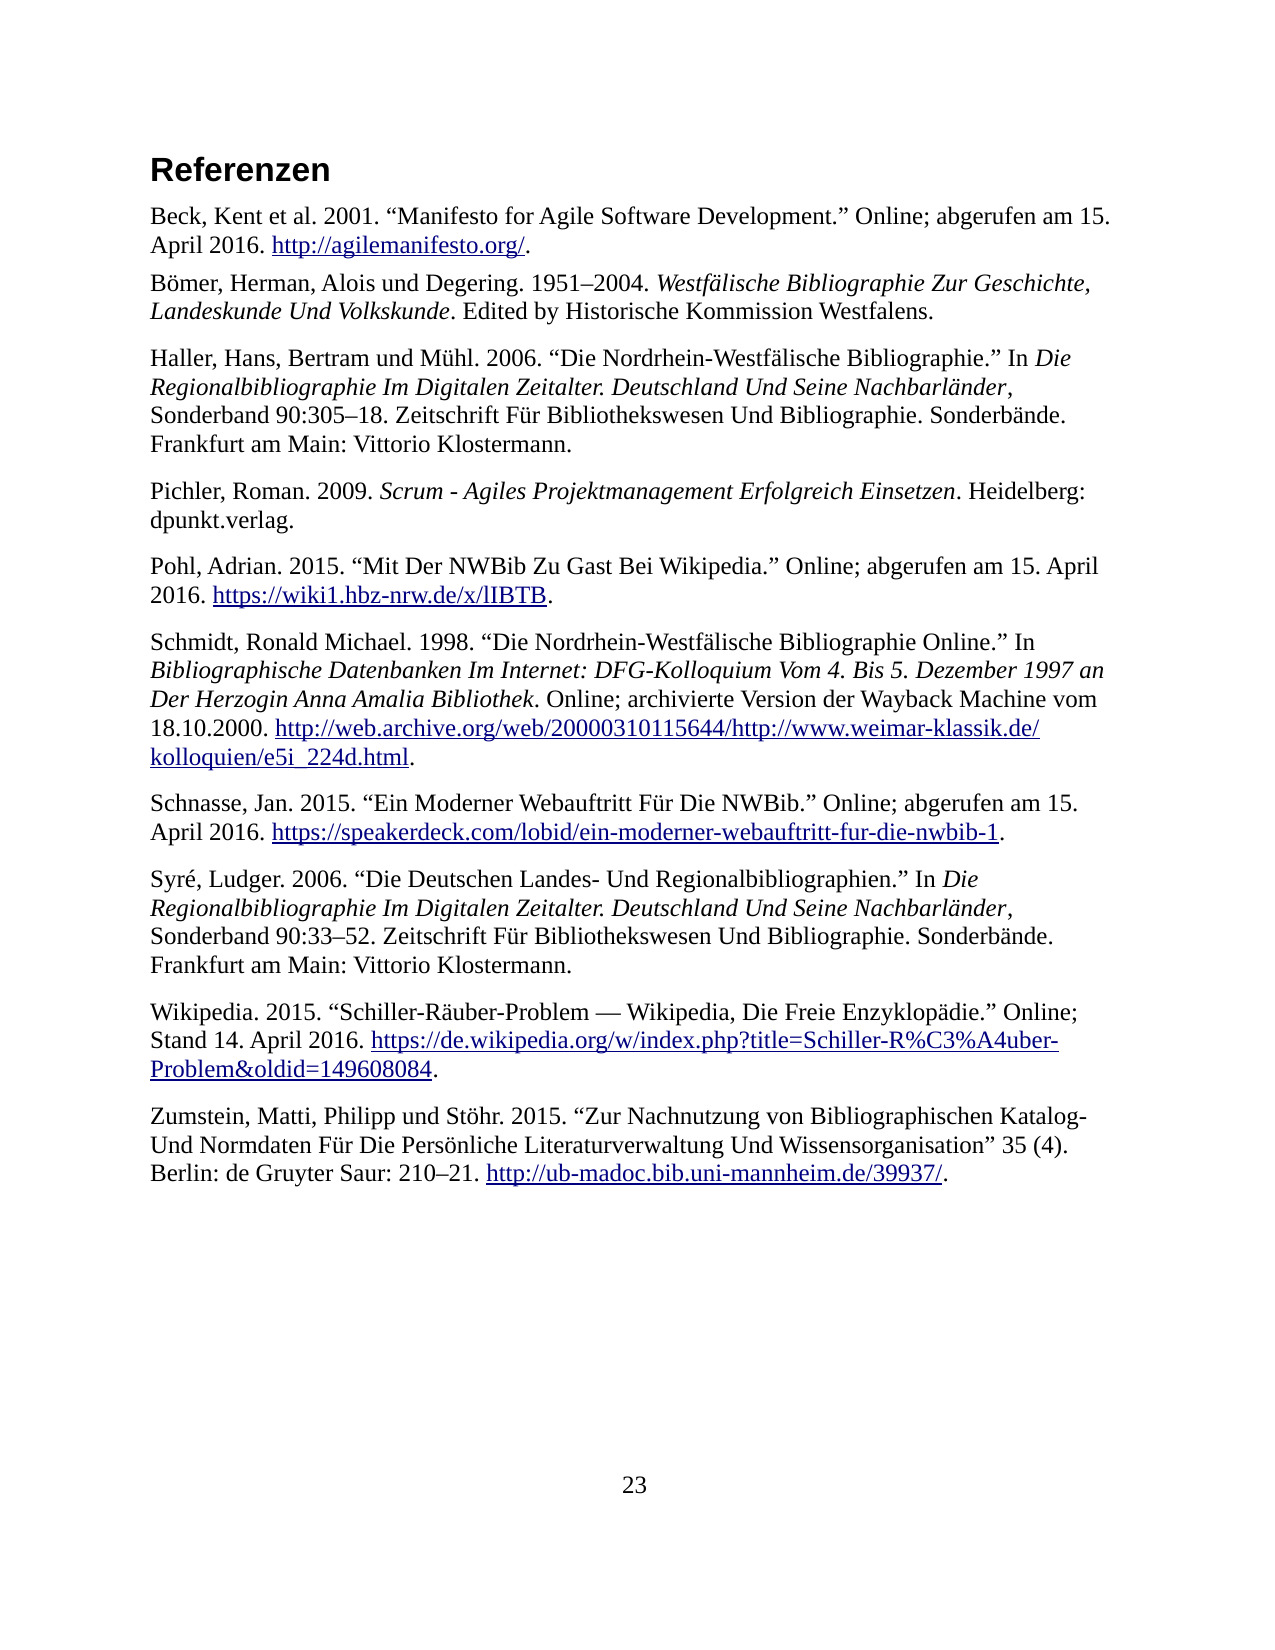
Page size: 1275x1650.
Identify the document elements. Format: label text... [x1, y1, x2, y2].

text Schnasse, Jan. 2015. “Ein Moderner Webauftritt Für Die NWBib.” Online; abgerufen am 15. April 2016. https://speakerdeck.com/lobid/ein-moderner-webauftritt-fur-die-nwbib-1. [150, 788, 1125, 846]
subtitle Referenzen [150, 150, 1125, 189]
text Syré, Ludger. 2006. “Die Deutschen Landes- Und Regionalbibliographien.” In Die Regionalbibliographie Im Digitalen Zeitalter. Deutschland Und Seine Nachbarländer, Sonderband 90:33–52. Zeitschrift Für Bibliothekswesen Und Bibliographie. Sonderbände. Frankfurt am Main: Vittorio Klostermann. [150, 864, 1125, 979]
text Bömer, Herman, Alois und Degering. 1951–2004. Westfälische Bibliographie Zur Geschichte, Landeskunde Und Volkskunde. Edited by Historische Kommission Westfalens. [150, 268, 1125, 325]
text Haller, Hans, Bertram und Mühl. 2006. “Die Nordrhein-Westfälische Bibliographie.” In Die Regionalbibliographie Im Digitalen Zeitalter. Deutschland Und Seine Nachbarländer, Sonderband 90:305–18. Zeitschrift Für Bibliothekswesen Und Bibliographie. Sonderbände. Frankfurt am Main: Vittorio Klostermann. [150, 343, 1125, 458]
text Wikipedia. 2015. “Schiller-Räuber-Problem — Wikipedia, Die Freie Enzyklopädie.” Online; Stand 14. April 2016. https://de.wikipedia.org/w/index.php?title=Schiller-R%C3%A4uber-Problem&oldid=149608084. [150, 997, 1125, 1083]
text Beck, Kent et al. 2001. “Manifesto for Agile Software Development.” Online; abgerufen am 15. April 2016. http://agilemanifesto.org/. [150, 201, 1125, 259]
text Zumstein, Matti, Philipp und Stöhr. 2015. “Zur Nachnutzung von Bibliographischen Katalog- Und Normdaten Für Die Persönliche Literaturverwaltung Und Wissensorganisation” 35 (4). Berlin: de Gruyter Saur: 210–21. http://ub-madoc.bib.uni-mannheim.de/39937/. [150, 1101, 1125, 1187]
text Pichler, Roman. 2009. Scrum - Agiles Projektmanagement Erfolgreich Einsetzen. Heidelberg: dpunkt.verlag. [150, 476, 1125, 533]
text Schmidt, Ronald Michael. 1998. “Die Nordrhein-Westfälische Bibliographie Online.” In Bibliographische Datenbanken Im Internet: DFG-Kolloquium Vom 4. Bis 5. Dezember 1997 an Der Herzogin Anna Amalia Bibliothek. Online; archivierte Version der Wayback Machine vom 18.10.2000. http://web.archive.org/web/20000310115644/http://www.weimar-klassik.de/kolloquien/e5i_224d.html. [150, 627, 1125, 771]
text Pohl, Adrian. 2015. “Mit Der NWBib Zu Gast Bei Wikipedia.” Online; abgerufen am 15. April 2016. https://wiki1.hbz-nrw.de/x/lIBTB. [150, 551, 1125, 609]
